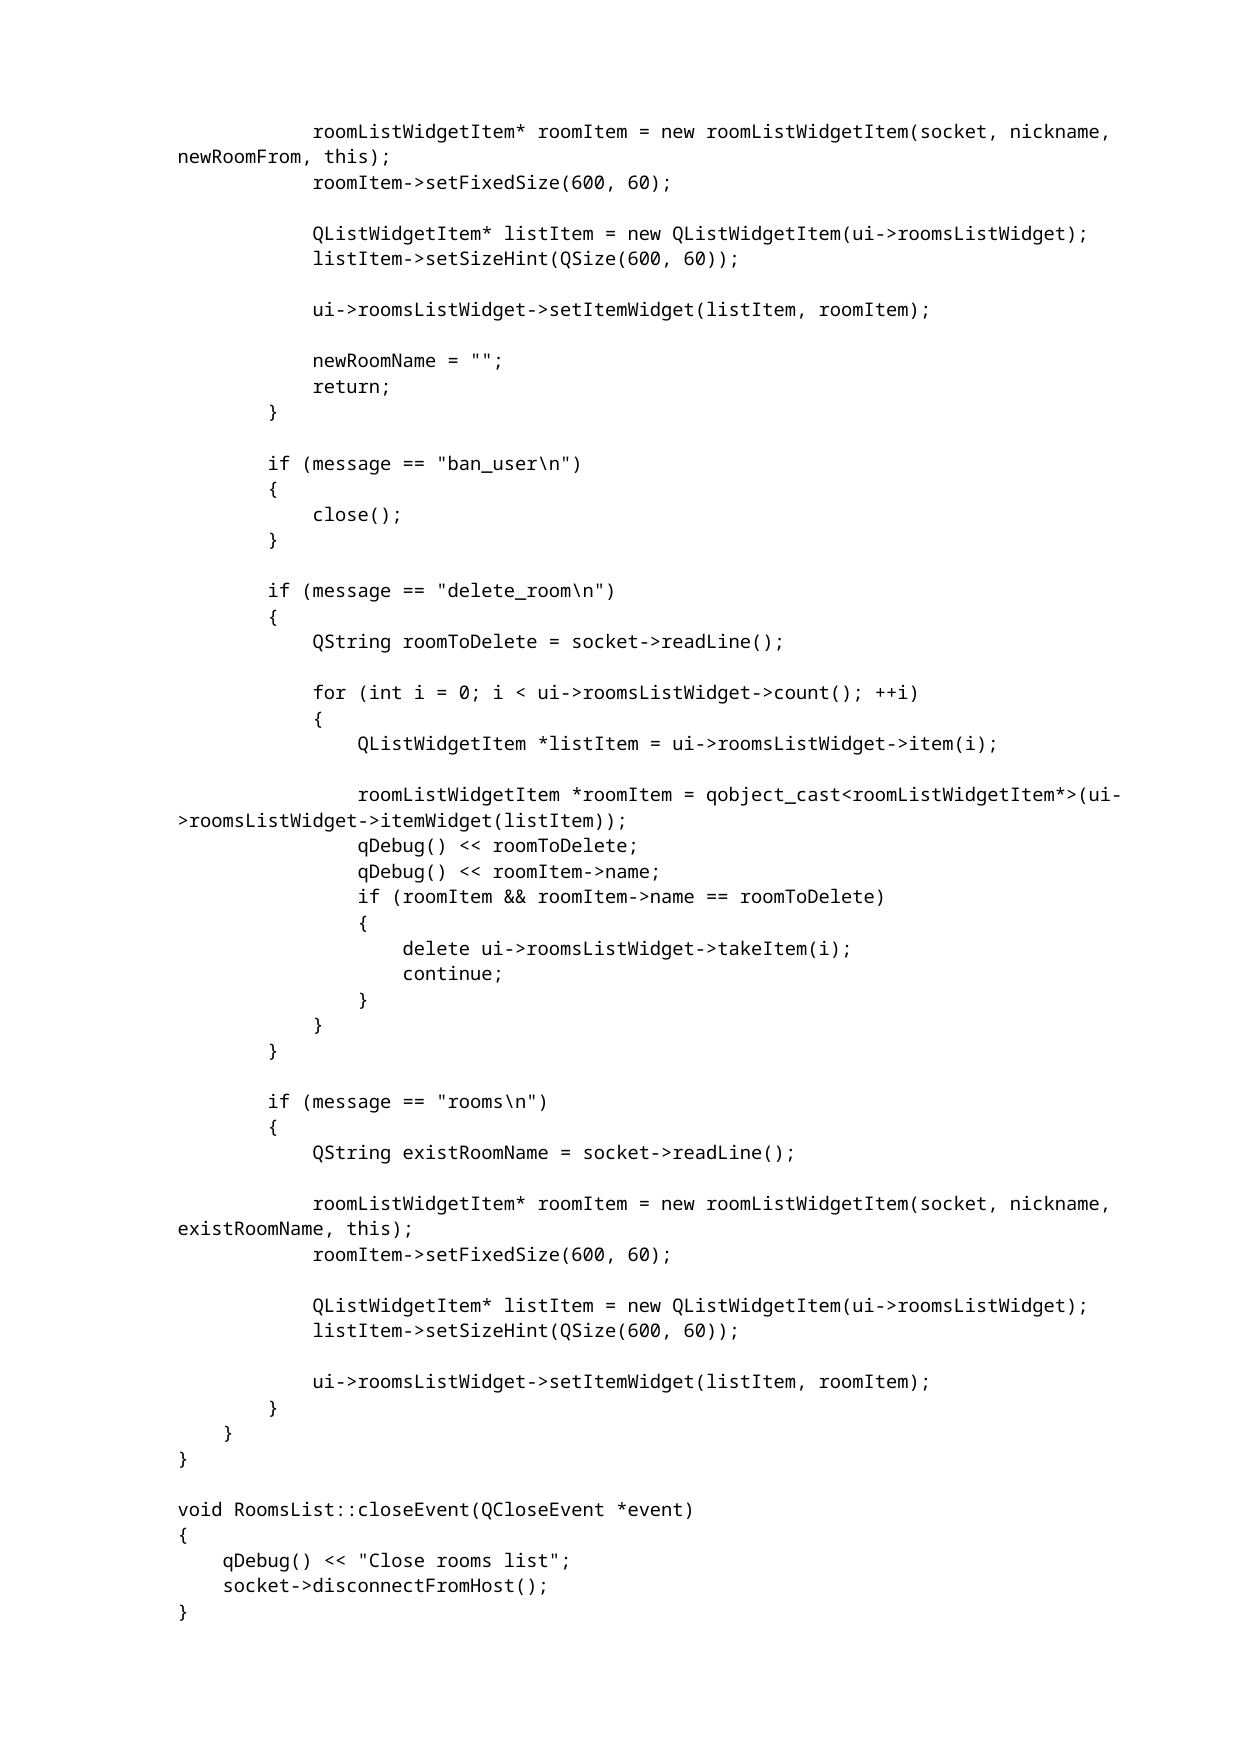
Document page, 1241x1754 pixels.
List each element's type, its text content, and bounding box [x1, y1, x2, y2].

text roomListWidgetItem *roomItem = qobject_cast<roomListWidgetItem*>(ui->roomsListWidget->itemWidget(listItem)); [177, 782, 1152, 833]
text } [177, 1011, 1152, 1037]
text newRoomName = ""; [177, 348, 1152, 373]
text } [177, 526, 1152, 552]
text close(); [177, 501, 1152, 526]
text { [177, 1522, 1152, 1547]
text roomItem->setFixedSize(600, 60); [177, 169, 1152, 195]
text listItem->setSizeHint(QSize(600, 60)); [177, 246, 1152, 271]
text { [177, 1113, 1152, 1139]
text roomListWidgetItem* roomItem = new roomListWidgetItem(socket, nickname, existRoomName, this); [177, 1190, 1152, 1241]
text { [177, 705, 1152, 731]
text } [177, 399, 1152, 424]
text } [177, 1445, 1152, 1471]
text { [177, 475, 1152, 501]
text qDebug() << roomItem->name; [177, 858, 1152, 884]
text qDebug() << roomToDelete; [177, 833, 1152, 858]
text if (roomItem && roomItem->name == roomToDelete) [177, 884, 1152, 909]
text } [177, 1420, 1152, 1445]
text socket->disconnectFromHost(); [177, 1573, 1152, 1598]
text QListWidgetItem* listItem = new QListWidgetItem(ui->roomsListWidget); [177, 1292, 1152, 1318]
text } [177, 1037, 1152, 1062]
text qDebug() << "Close rooms list"; [177, 1547, 1152, 1573]
text { [177, 603, 1152, 628]
text QListWidgetItem* listItem = new QListWidgetItem(ui->roomsListWidget); [177, 220, 1152, 246]
text roomListWidgetItem* roomItem = new roomListWidgetItem(socket, nickname, newRoomFrom, this); [177, 118, 1152, 169]
text QString roomToDelete = socket->readLine(); [177, 628, 1152, 654]
text ui->roomsListWidget->setItemWidget(listItem, roomItem); [177, 297, 1152, 322]
text { [177, 909, 1152, 935]
text void RoomsList::closeEvent(QCloseEvent *event) [177, 1496, 1152, 1522]
text for (int i = 0; i < ui->roomsListWidget->count(); ++i) [177, 679, 1152, 705]
text continue; [177, 960, 1152, 986]
text } [177, 1394, 1152, 1420]
text if (message == "delete_room\n") [177, 577, 1152, 603]
text delete ui->roomsListWidget->takeItem(i); [177, 935, 1152, 960]
text listItem->setSizeHint(QSize(600, 60)); [177, 1318, 1152, 1343]
text QString existRoomName = socket->readLine(); [177, 1139, 1152, 1164]
text QListWidgetItem *listItem = ui->roomsListWidget->item(i); [177, 731, 1152, 756]
text if (message == "ban_user\n") [177, 450, 1152, 475]
text ui->roomsListWidget->setItemWidget(listItem, roomItem); [177, 1369, 1152, 1394]
text roomItem->setFixedSize(600, 60); [177, 1241, 1152, 1267]
text return; [177, 373, 1152, 399]
text } [177, 1598, 1152, 1624]
text } [177, 986, 1152, 1011]
text if (message == "rooms\n") [177, 1088, 1152, 1113]
